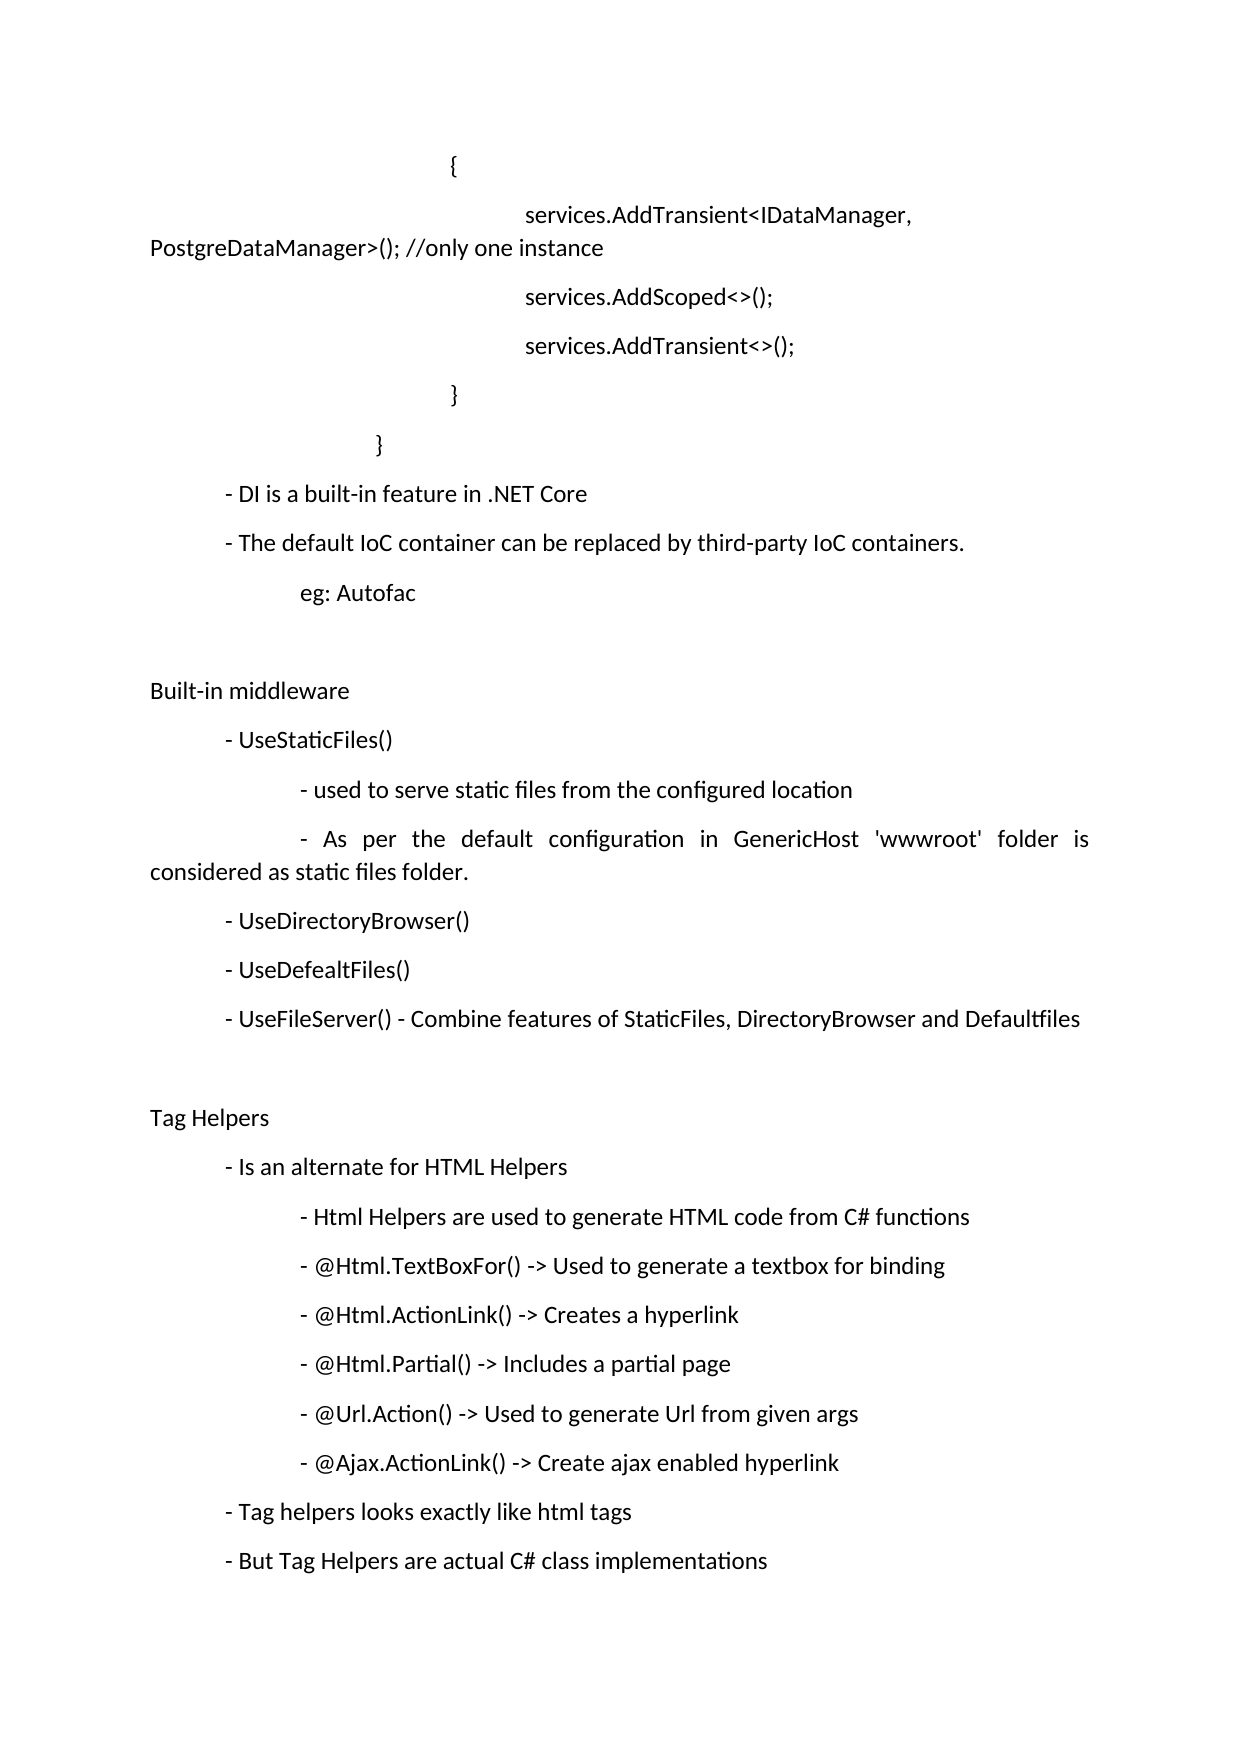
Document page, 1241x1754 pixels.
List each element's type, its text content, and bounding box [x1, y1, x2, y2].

text - But Tag Helpers are actual C# class implementations [150, 1546, 1090, 1576]
text - As per the default configuration in GenericHost 'wwwroot' folder is considered as static files folder. [150, 823, 1090, 886]
text - @Html.Partial() -> Includes a partial page [150, 1348, 1090, 1379]
text services.AddScoped<>(); [150, 281, 1090, 312]
text - Html Helpers are used to generate HTML code from C# functions [150, 1201, 1090, 1231]
text - @Ajax.ActionLink() -> Create ajax enabled hyperlink [150, 1447, 1090, 1477]
text - UseStaticFiles() [150, 724, 1090, 755]
text - Is an alternate for HTML Helpers [150, 1151, 1090, 1182]
text - DI is a built-in feature in .NET Core [150, 478, 1090, 509]
text } [150, 380, 1090, 410]
text - Tag helpers looks exactly like html tags [150, 1496, 1090, 1527]
text Tag Helpers [150, 1102, 1090, 1133]
text - The default IoC container can be replaced by third-party IoC containers. [150, 527, 1090, 558]
text { [150, 150, 1090, 181]
text - used to serve static files from the configured location [150, 774, 1090, 804]
text services.AddTransient<IDataManager, PostgreDataManager>(); //only one instance [150, 199, 1090, 262]
text - @Url.Action() -> Used to generate Url from given args [150, 1398, 1090, 1428]
text services.AddTransient<>(); [150, 330, 1090, 361]
text - @Html.TextBoxFor() -> Used to generate a textbox for binding [150, 1250, 1090, 1280]
text Built-in middleware [150, 675, 1090, 706]
text eg: Autofac [150, 577, 1090, 607]
text - UseDirectoryBrowser() [150, 905, 1090, 936]
text - @Html.ActionLink() -> Creates a hyperlink [150, 1299, 1090, 1330]
text - UseFileServer() - Combine features of StaticFiles, DirectoryBrowser and Defaultfiles [150, 1003, 1090, 1034]
text } [150, 429, 1090, 459]
text - UseDefealtFiles() [150, 954, 1090, 985]
